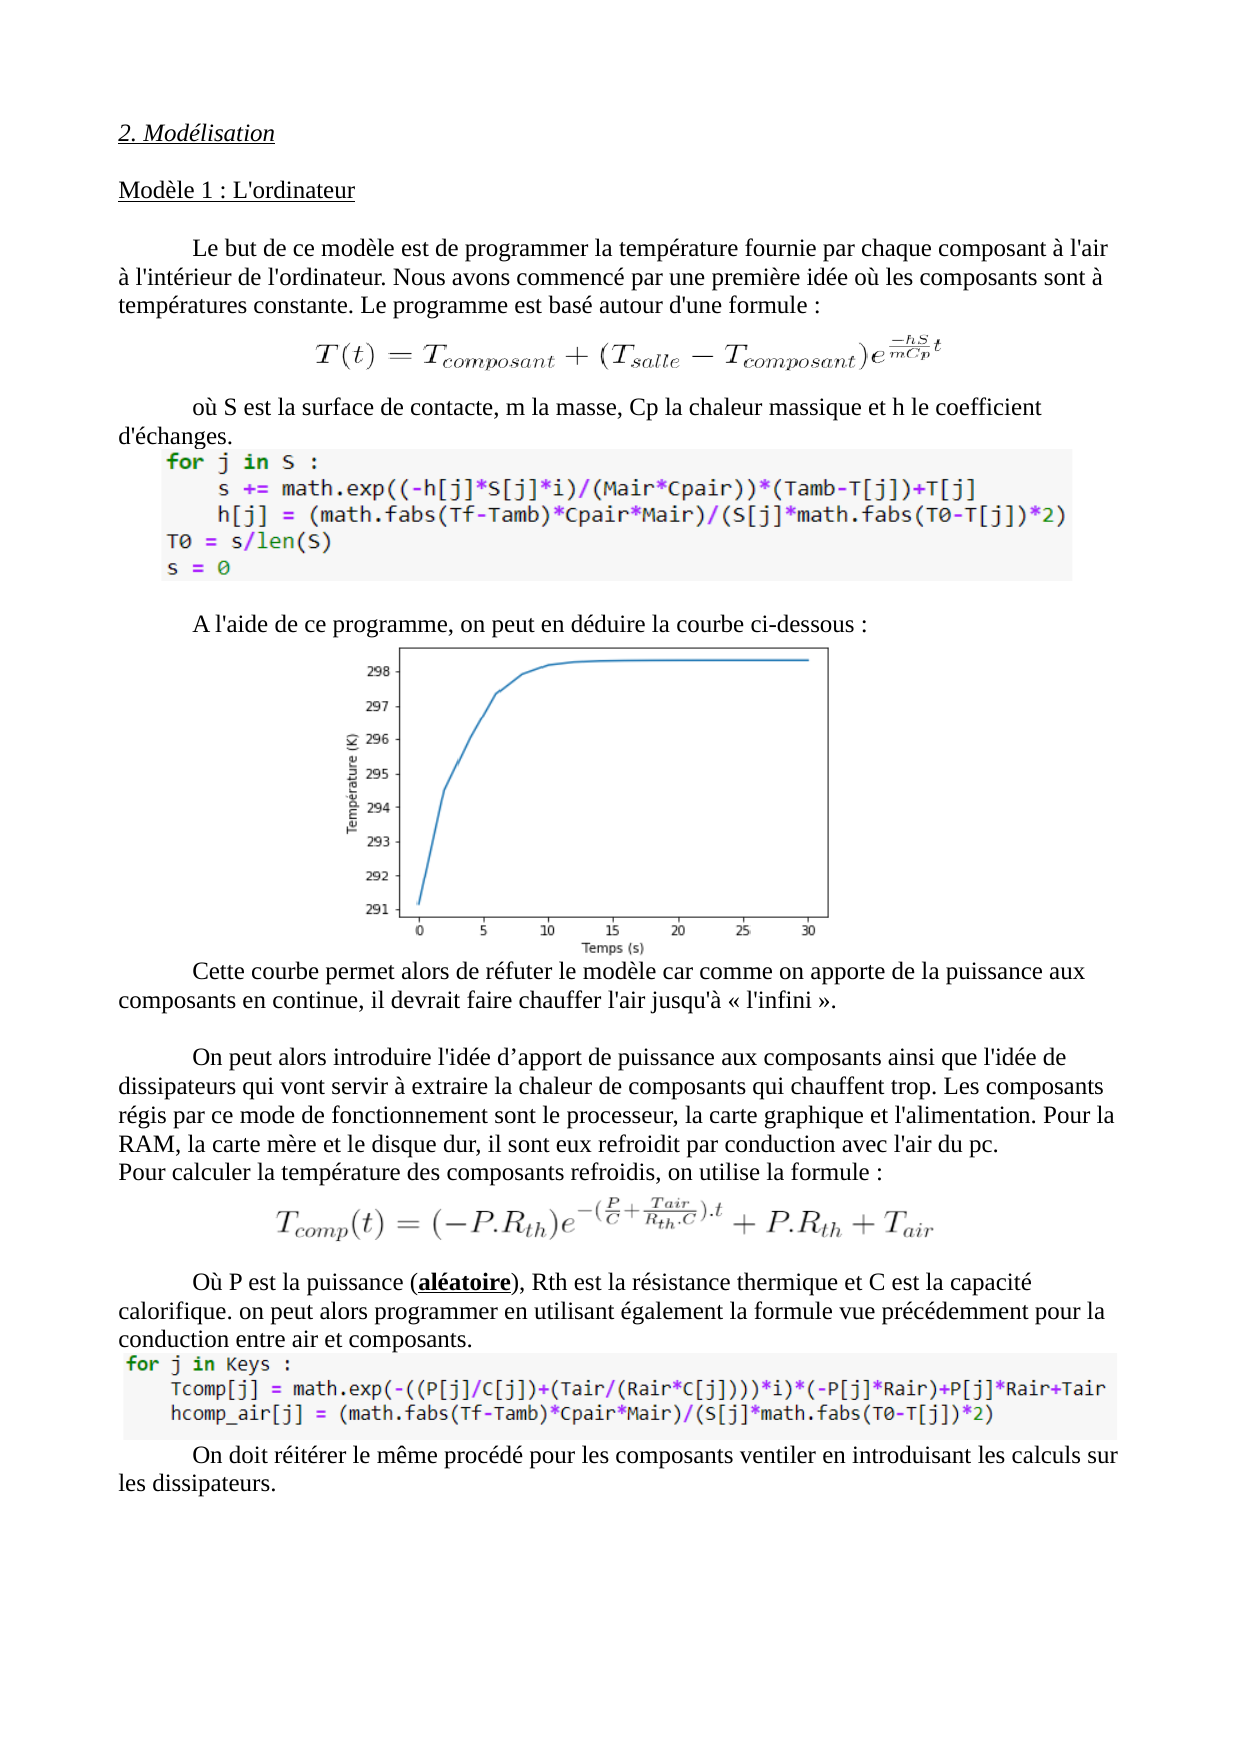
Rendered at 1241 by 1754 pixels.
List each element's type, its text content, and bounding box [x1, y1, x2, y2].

text On doit réitérer le même procédé pour les composants ventiler en introduisant les calculs sur les dissipateurs. [118, 1353, 1122, 1497]
text Où P est la puissance (aléatoire), Rth est la résistance thermique et C est la capacité calorifique. on peut alors programmer en utilisant également la formule vue précédemment pour la conduction entre air et composants. [118, 1186, 1122, 1353]
picture [123, 1353, 1118, 1440]
text Le but de ce modèle est de programmer la température fournie par chaque composant à l'air à l'intérieur de l'ordinateur. Nous avons commencé par une première idée où les composants sont à températures constante. Le programme est basé autour d'une formule : [118, 233, 1122, 319]
text 2. Modélisation [118, 118, 1122, 147]
text où S est la surface de contacte, m la masse, Cp la chaleur massique et h le coefficient d'échanges. [118, 319, 1122, 449]
text Cette courbe permet alors de réfuter le modèle car comme on apporte de la puissance aux composants en continue, il devrait faire chauffer l'air jusqu'à « l'infini ». [118, 638, 1122, 1014]
text On peut alors introduire l'idée d’apport de puissance aux composants ainsi que l'idée de dissipateurs qui vont servir à extraire la chaleur de composants qui chauffent trop. Les composants régis par ce mode de fonctionnement sont le processeur, la carte graphique et l'alimentation. Pour la RAM, la carte mère et le disque dur, il sont eux refroidit par conduction avec l'air du pc. [118, 1042, 1122, 1157]
picture [304, 324, 953, 392]
picture [334, 638, 834, 957]
picture [161, 449, 1073, 581]
text Pour calculer la température des composants refroidis, on utilise la formule : [118, 1157, 1122, 1186]
text Modèle 1 : L'ordinateur [118, 176, 1122, 204]
text A l'aide de ce programme, on peut en déduire la courbe ci-dessous : [118, 609, 1122, 638]
picture [262, 1186, 943, 1267]
